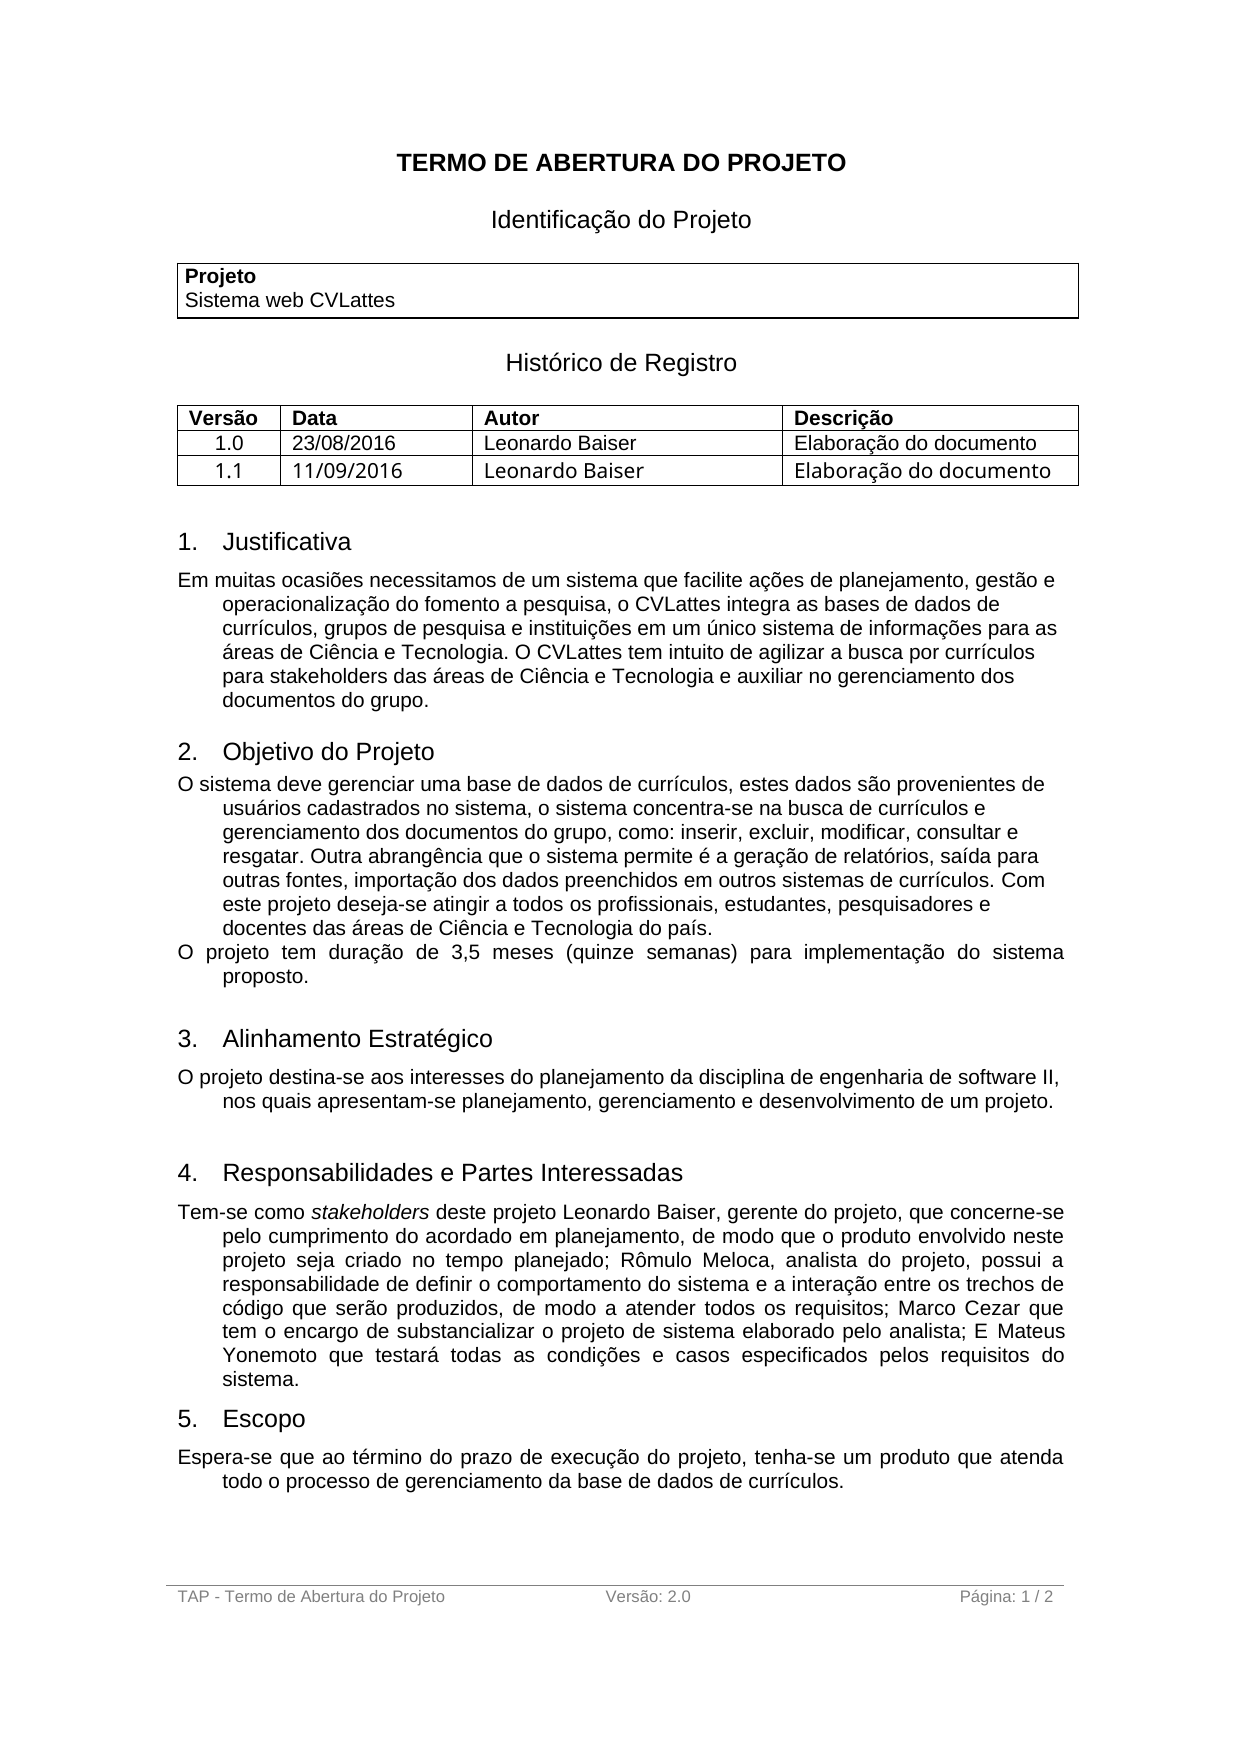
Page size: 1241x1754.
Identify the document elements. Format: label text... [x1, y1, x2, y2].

text Em muitas ocasiões necessitamos de um sistema que facilite ações de planejamento, gestão e operacionalização do fomento a pesquisa, o CVLattes integra as bases de dados de currículos, grupos de pesquisa e instituições em um único sistema de informações para as áreas de Ciência e Tecnologia. O CVLattes tem intuito de agilizar a busca por currículos para stakeholders das áreas de Ciência e Tecnologia e auxiliar no gerenciamento dos documentos do grupo. [177, 568, 1065, 712]
table_cell 11/09/2016 [281, 456, 472, 484]
table_cell Leonardo Baiser [473, 456, 782, 484]
table_cell 1.0 [178, 431, 280, 455]
table_header Autor [473, 406, 782, 430]
text O sistema deve gerenciar uma base de dados de currículos, estes dados são provenientes de usuários cadastrados no sistema, o sistema concentra-se na busca de currículos e gerenciamento dos documentos do grupo, como: inserir, excluir, modificar, consultar e resgatar. Outra abrangência que o sistema permite é a geração de relatórios, saída para outras fontes, importação dos dados preenchidos em outros sistemas de currículos. Com este projeto deseja-se atingir a todos os profissionais, estudantes, pesquisadores e docentes das áreas de Ciência e Tecnologia do país. [177, 772, 1065, 939]
table_header Versão [178, 406, 280, 430]
table_header Descrição [783, 406, 1078, 430]
table_cell Elaboração do documento [783, 456, 1078, 484]
subtitle Alinhamento Estratégico [177, 1024, 1065, 1053]
text Espera-se que ao término do prazo de execução do projeto, tenha-se um produto que atenda todo o processo de gerenciamento da base de dados de currículos. [177, 1445, 1065, 1493]
text Tem-se como stakeholders deste projeto Leonardo Baiser, gerente do projeto, que concerne-se pelo cumprimento do acordado em planejamento, de modo que o produto envolvido neste projeto seja criado no tempo planejado; Rômulo Meloca, analista do projeto, possui a responsabilidade de definir o comportamento do sistema e a interação entre os trechos de código que serão produzidos, de modo a atender todos os requisitos; Marco Cezar que tem o encargo de substancializar o projeto de sistema elaborado pelo analista; E Mateus Yonemoto que testará todas as condições e casos especificados pelos requisitos do sistema. [177, 1199, 1065, 1391]
text Histórico de Registro [177, 348, 1065, 376]
table_cell Leonardo Baiser [473, 431, 782, 455]
table_cell Elaboração do documento [783, 431, 1078, 455]
subtitle Responsabilidades e Partes Interessadas [177, 1158, 1065, 1187]
table_header Data [281, 406, 472, 430]
table_header Projeto Sistema web CVLattes [178, 264, 1078, 317]
text O projeto tem duração de 3,5 meses (quinze semanas) para implementação do sistema proposto. [177, 939, 1065, 987]
subtitle Justificativa [177, 527, 1065, 556]
text O projeto destina-se aos interesses do planejamento da disciplina de engenharia de software II, nos quais apresentam-se planejamento, gerenciamento e desenvolvimento de um projeto. [177, 1065, 1065, 1113]
table_cell 23/08/2016 [281, 431, 472, 455]
table_cell 1.1 [178, 456, 280, 484]
subtitle Objetivo do Projeto [177, 737, 1065, 766]
text Identificação do Projeto [177, 205, 1065, 234]
text TERMO DE ABERTURA DO PROJETO [177, 148, 1065, 176]
subtitle Escopo [177, 1404, 1065, 1432]
